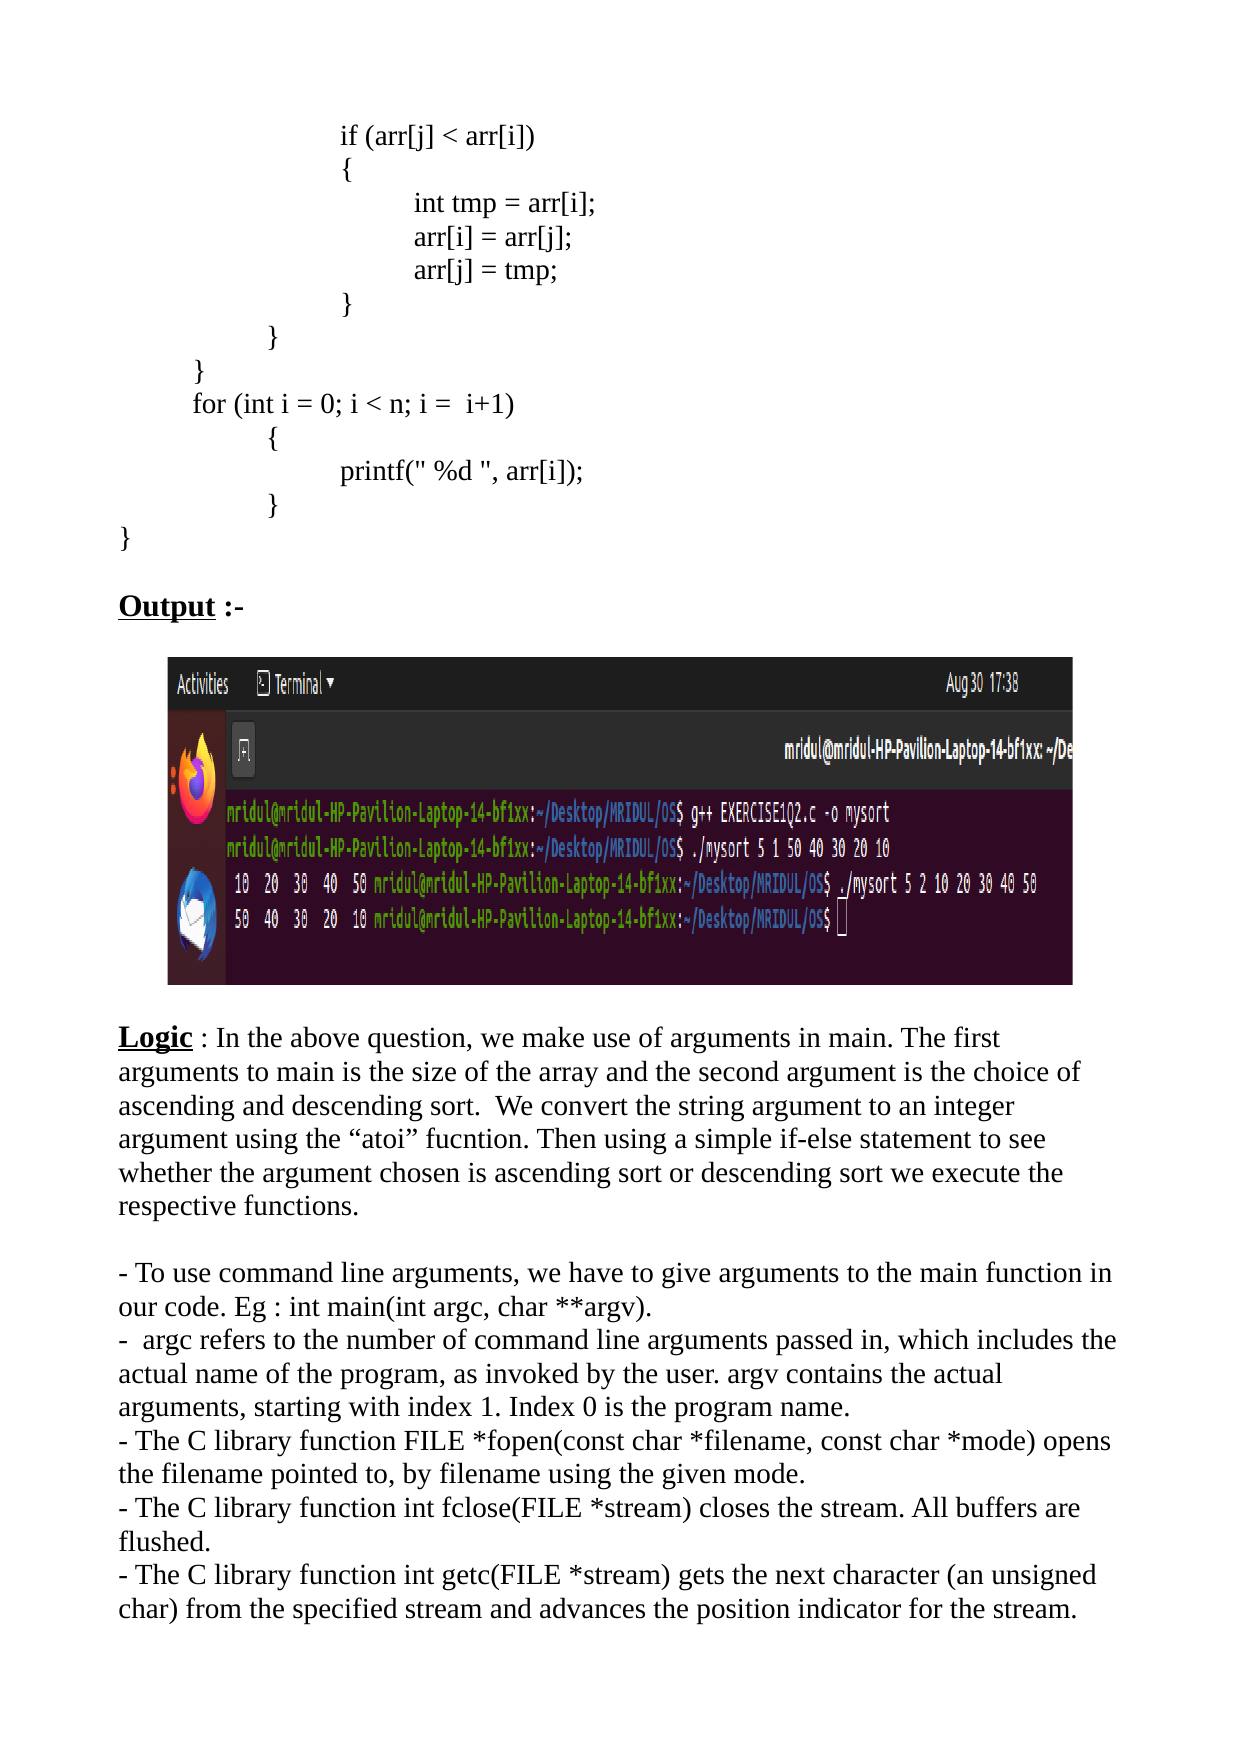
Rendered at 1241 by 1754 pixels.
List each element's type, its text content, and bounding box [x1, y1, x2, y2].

text } [118, 319, 1122, 353]
text } [118, 353, 1122, 386]
text printf(" %d ", arr[i]); [118, 453, 1122, 487]
text - The C library function int getc(FILE *stream) gets the next character (an unsigned char) from the specified stream and advances the position indicator for the stream. [118, 1557, 1122, 1624]
text - The C library function int fclose(FILE *stream) closes the stream. All buffers are flushed. [118, 1490, 1122, 1557]
text Output :- [118, 588, 1122, 624]
text - The C library function FILE *fopen(const char *filename, const char *mode) opens the filename pointed to, by filename using the given mode. [118, 1423, 1122, 1490]
text - To use command line arguments, we have to give arguments to the main function in our code. Eg : int main(int argc, char **argv). [118, 1255, 1122, 1322]
text } [118, 521, 1122, 554]
text - argc refers to the number of command line arguments passed in, which includes the actual name of the program, as invoked by the user. argv contains the actual arguments, starting with index 1. Index 0 is the program name. [118, 1322, 1122, 1423]
text for (int i = 0; i < n; i = i+1) [118, 386, 1122, 420]
text } [118, 487, 1122, 521]
text } [118, 286, 1122, 319]
text int tmp = arr[i]; [118, 185, 1122, 219]
text arr[i] = arr[j]; [118, 219, 1122, 252]
text Logic : In the above question, we make use of arguments in main. The first arguments to main is the size of the array and the second argument is the choice of ascending and descending sort. We convert the string argument to an integer argument using the “atoi” fucntion. Then using a simple if-else statement to see whether the argument chosen is ascending sort or descending sort we execute the respective functions. [118, 1018, 1122, 1222]
text { [118, 152, 1122, 185]
text if (arr[j] < arr[i]) [118, 118, 1122, 152]
text { [118, 420, 1122, 453]
text arr[j] = tmp; [118, 252, 1122, 286]
